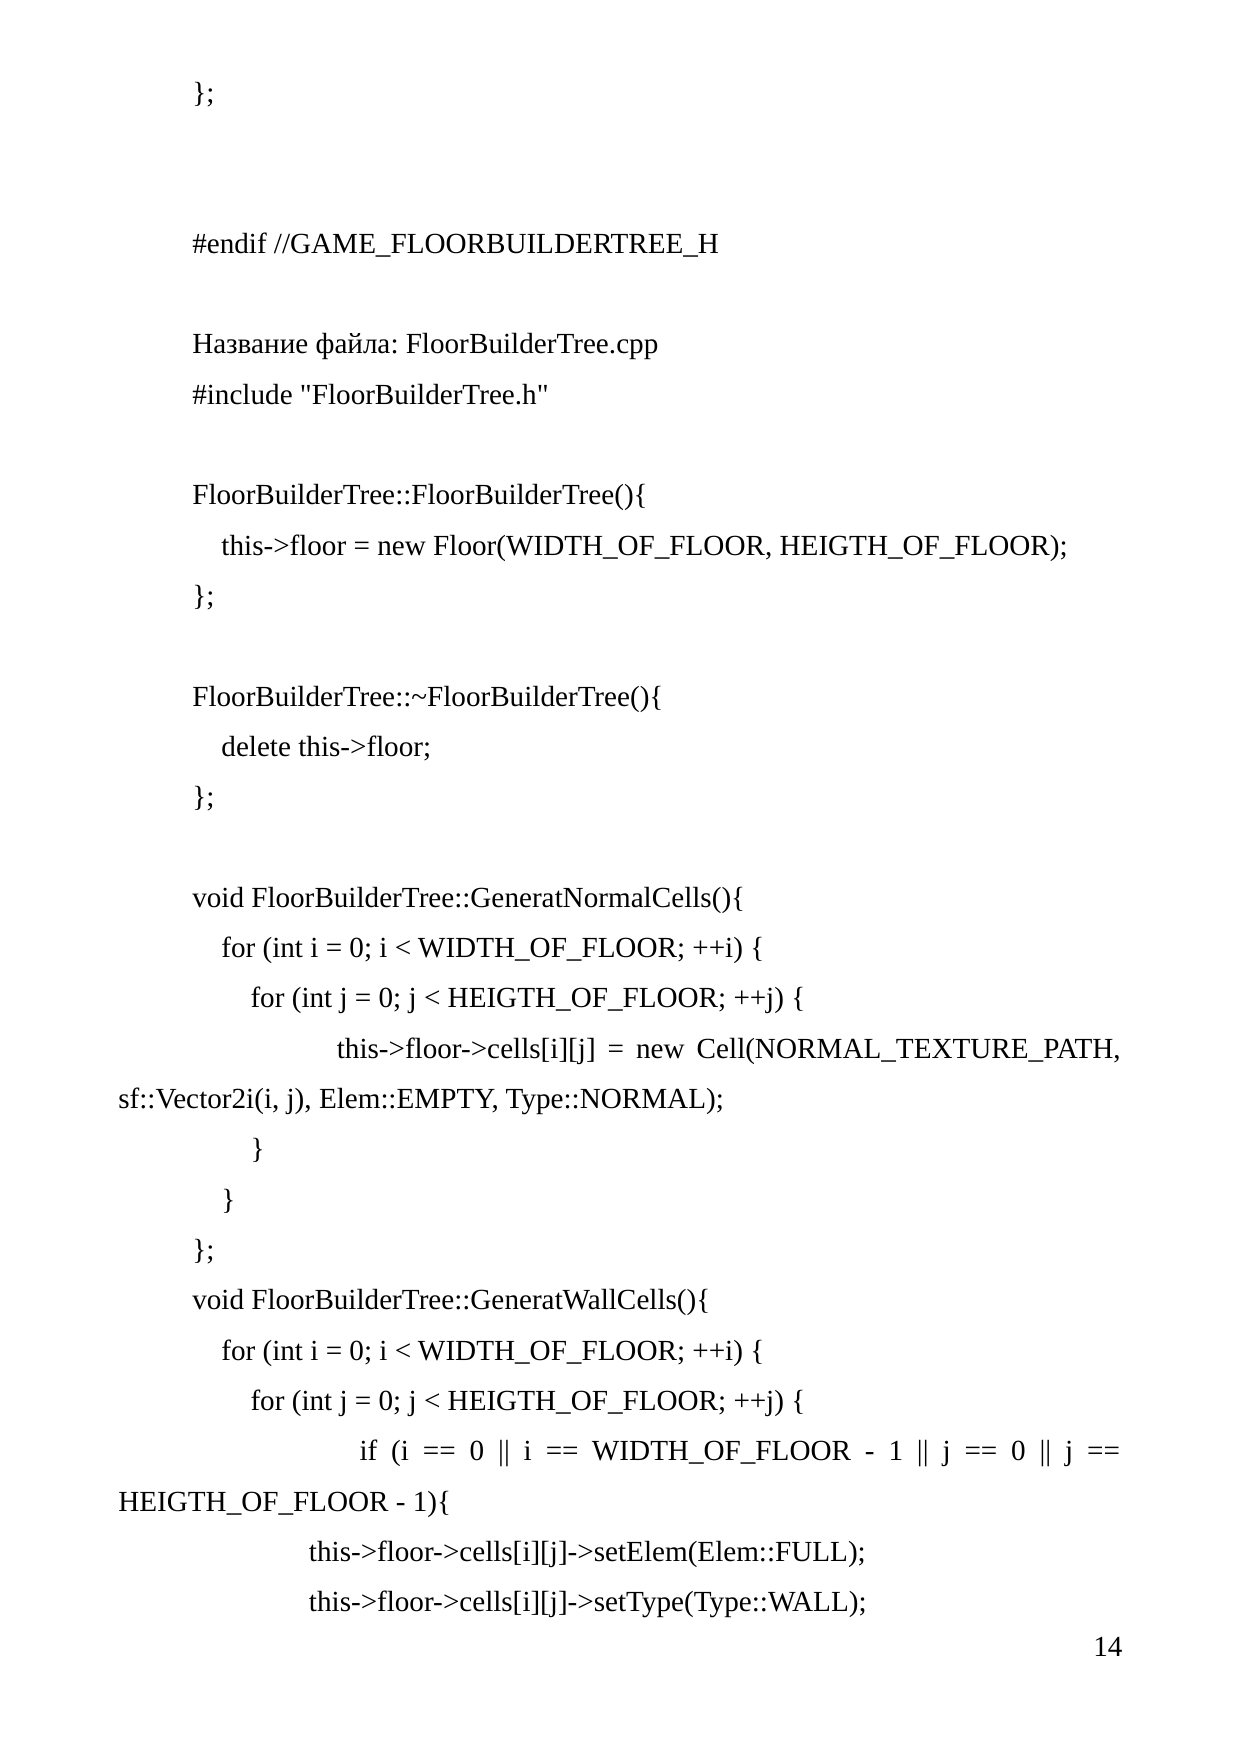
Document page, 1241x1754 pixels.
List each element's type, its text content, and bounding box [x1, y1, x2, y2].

text }; [118, 1232, 1122, 1266]
text #endif //GAME_FLOORBUILDERTREE_H [118, 226, 1122, 259]
text if (i == 0 || i == WIDTH_OF_FLOOR - 1 || j == 0 || j == HEIGTH_OF_FLOOR - 1){ [118, 1433, 1122, 1517]
text this->floor->cells[i][j] = new Cell(NORMAL_TEXTURE_PATH, sf::Vector2i(i, j), Elem::EMPTY, Type::NORMAL); [118, 1031, 1122, 1115]
text this->floor->cells[i][j]->setElem(Elem::FULL); [118, 1534, 1122, 1568]
text #include "FloorBuilderTree.h" [118, 377, 1122, 410]
text } [118, 1182, 1122, 1215]
text for (int j = 0; j < HEIGTH_OF_FLOOR; ++j) { [118, 981, 1122, 1014]
text this->floor = new Floor(WIDTH_OF_FLOOR, HEIGTH_OF_FLOOR); [118, 528, 1122, 561]
text this->floor->cells[i][j]->setType(Type::WALL); [118, 1584, 1122, 1618]
text FloorBuilderTree::FloorBuilderTree(){ [118, 477, 1122, 511]
text }; [118, 75, 1122, 108]
text for (int j = 0; j < HEIGTH_OF_FLOOR; ++j) { [118, 1383, 1122, 1417]
text FloorBuilderTree::~FloorBuilderTree(){ [118, 679, 1122, 712]
text }; [118, 578, 1122, 612]
text void FloorBuilderTree::GeneratWallCells(){ [118, 1282, 1122, 1316]
text void FloorBuilderTree::GeneratNormalCells(){ [118, 880, 1122, 913]
text for (int i = 0; i < WIDTH_OF_FLOOR; ++i) { [118, 930, 1122, 964]
text for (int i = 0; i < WIDTH_OF_FLOOR; ++i) { [118, 1333, 1122, 1366]
text Название файла: FloorBuilderTree.cpp [118, 327, 1122, 360]
text } [118, 1132, 1122, 1165]
text delete this->floor; [118, 729, 1122, 763]
text }; [118, 779, 1122, 813]
